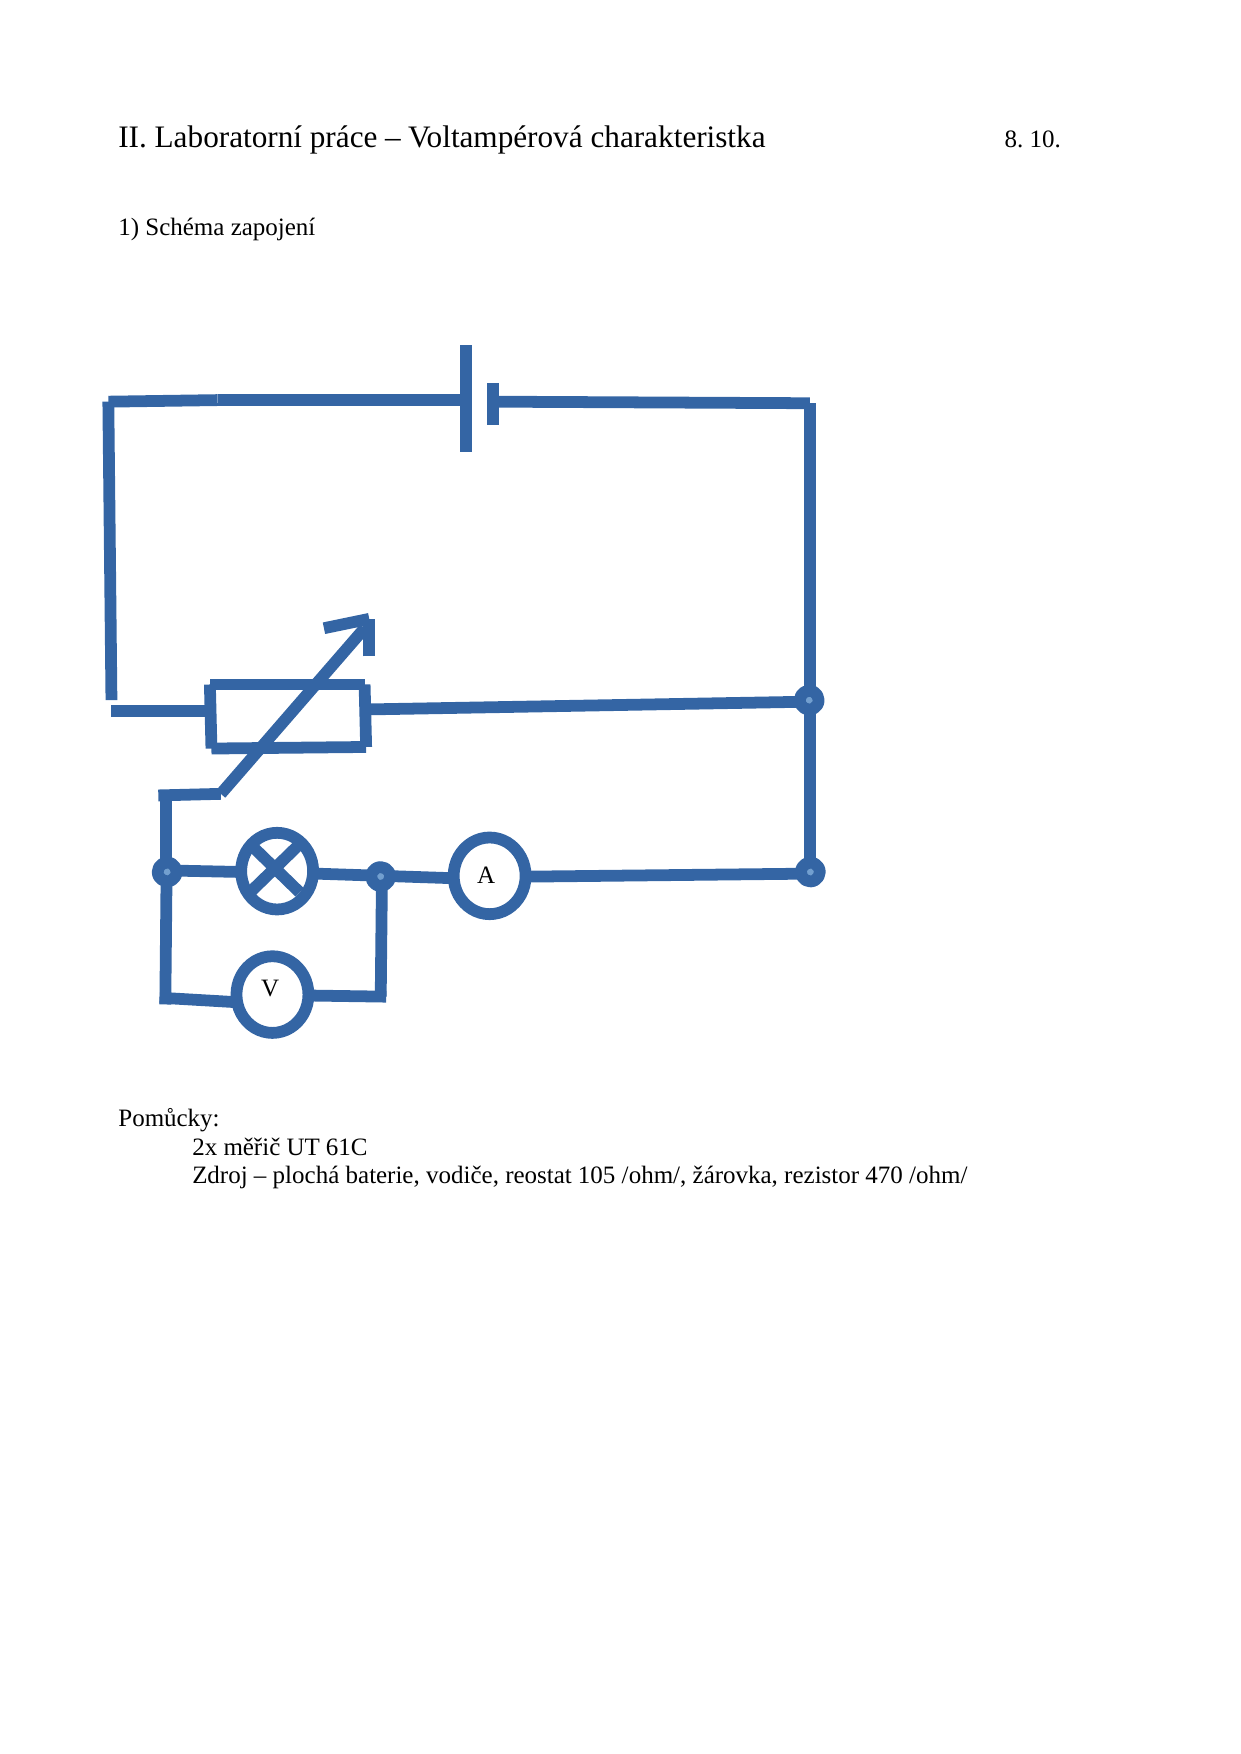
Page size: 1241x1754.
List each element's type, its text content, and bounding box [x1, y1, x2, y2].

text 1) Schéma zapojení [118, 212, 1122, 240]
text II. Laboratorní práce – Voltampérová charakteristka 8. 10. [118, 118, 1122, 154]
text 2x měřič UT 61C [118, 1132, 1122, 1160]
text Pomůcky: [118, 1103, 1122, 1132]
text Zdroj – plochá baterie, vodiče, reostat 105 /ohm/, žárovka, rezistor 470 /ohm/ [118, 1160, 1122, 1189]
